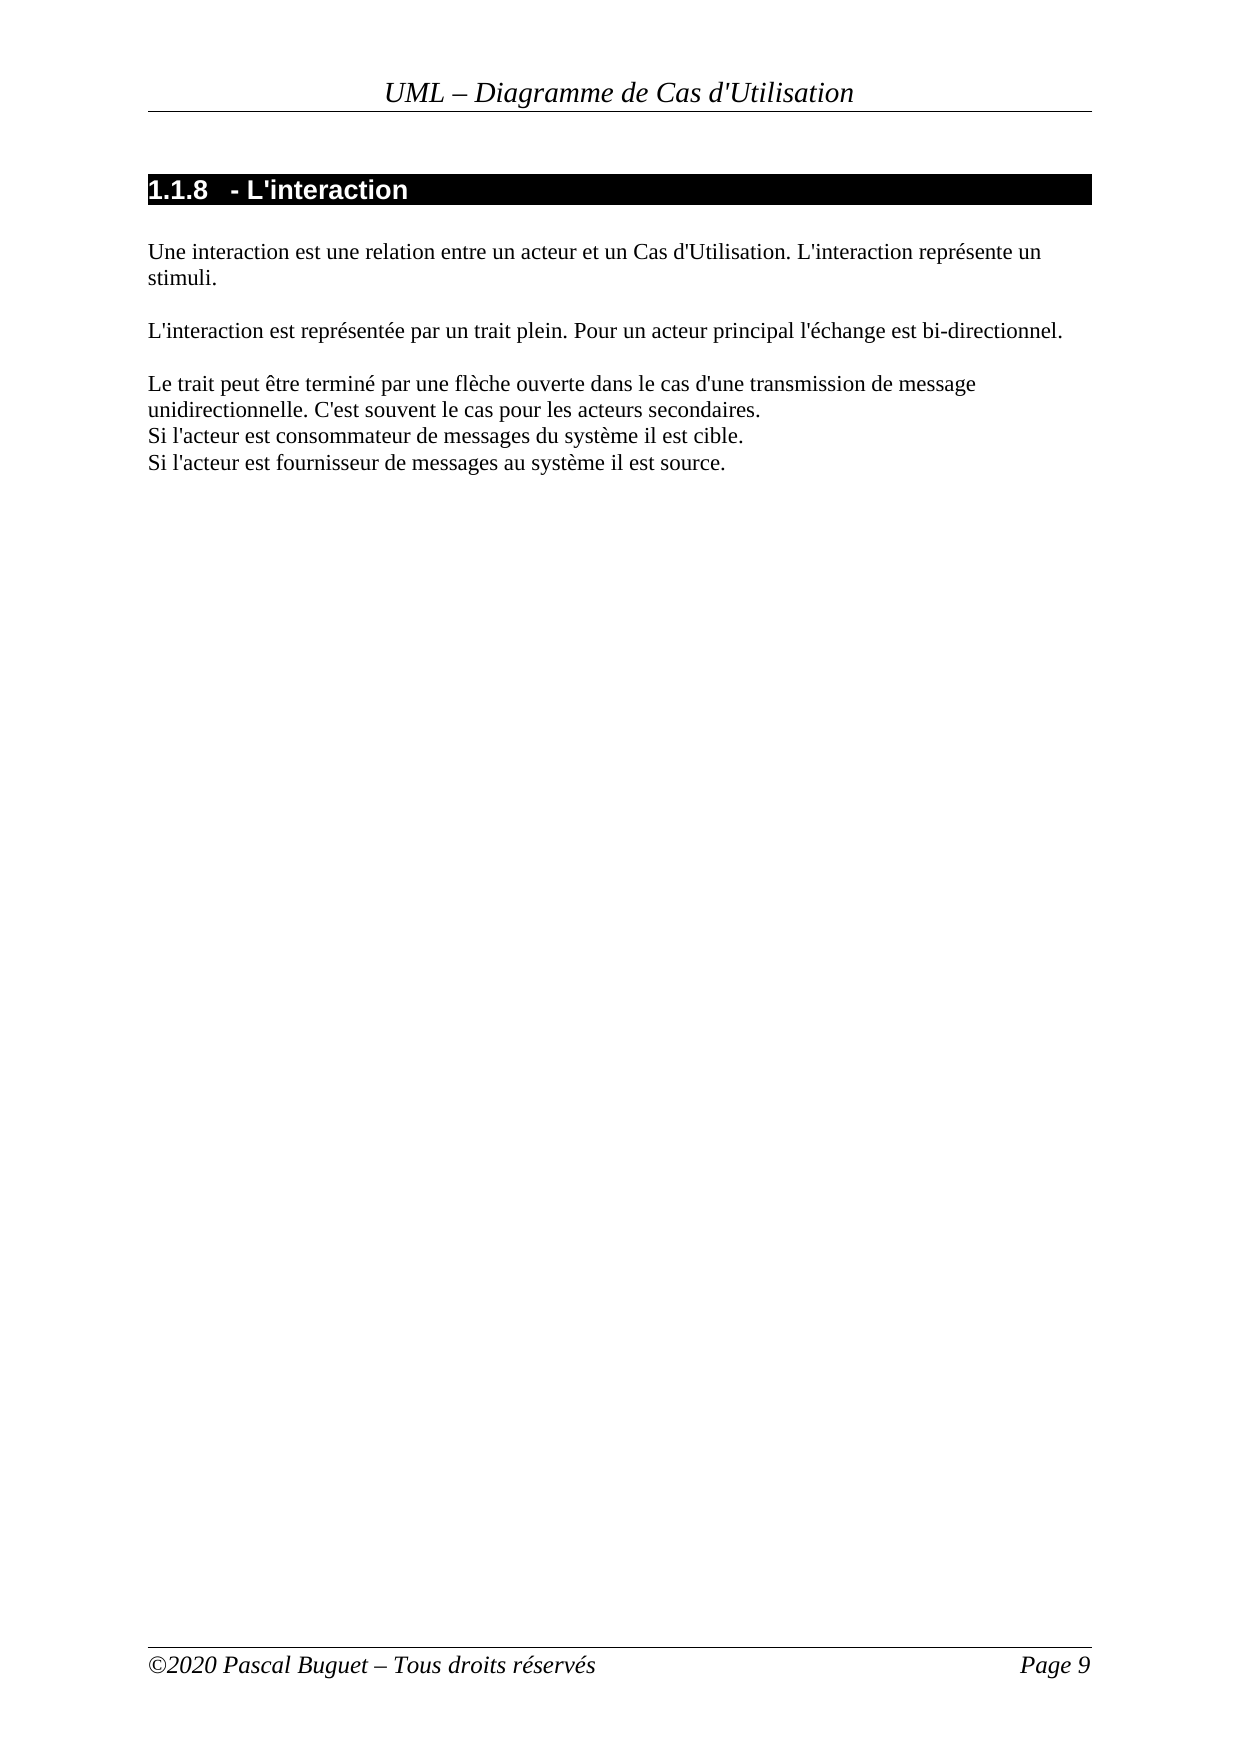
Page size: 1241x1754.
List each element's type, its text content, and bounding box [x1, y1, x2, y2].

text Le trait peut être terminé par une flèche ouverte dans le cas d'une transmission de message unidirectionnelle. C'est souvent le cas pour les acteurs secondaires. [148, 370, 1092, 423]
text Une interaction est une relation entre un acteur et un Cas d'Utilisation. L'interaction représente un stimuli. [148, 238, 1092, 291]
text Si l'acteur est consommateur de messages du système il est cible. [148, 423, 1092, 449]
subtitle - L'interaction [148, 174, 1092, 205]
text Si l'acteur est fournisseur de messages au système il est source. [148, 449, 1092, 475]
text L'interaction est représentée par un trait plein. Pour un acteur principal l'échange est bi-directionnel. [148, 317, 1092, 343]
